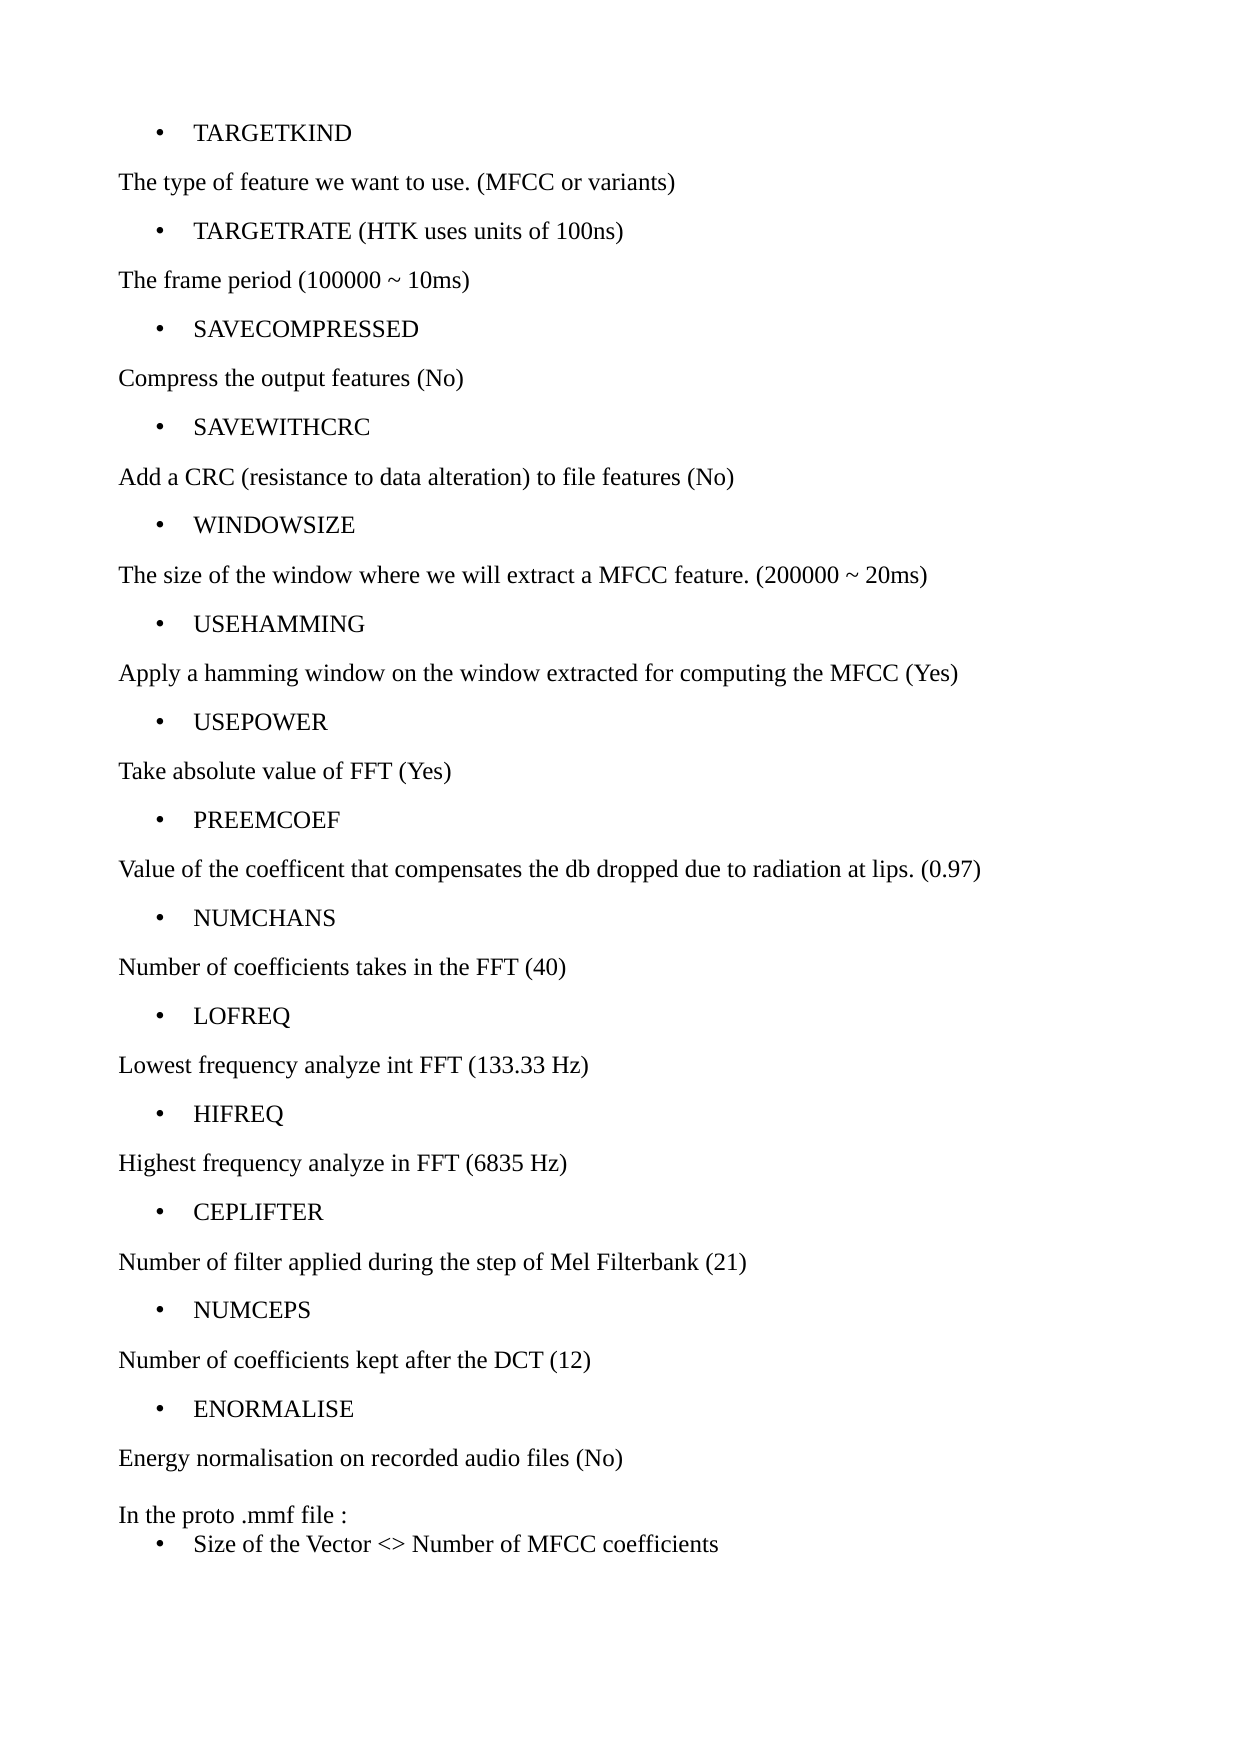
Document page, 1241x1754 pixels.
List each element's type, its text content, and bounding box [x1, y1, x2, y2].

list TARGETRATE (HTK uses units of 100ns) [156, 216, 1122, 245]
list NUMCEPS [156, 1296, 1122, 1324]
text Energy normalisation on recorded audio files (No) [118, 1443, 1122, 1472]
text Number of coefficients kept after the DCT (12) [118, 1345, 1122, 1373]
list ENORMALISE [156, 1394, 1122, 1422]
text Add a CRC (resistance to data alteration) to file features (No) [118, 462, 1122, 490]
list USEPOWER [156, 707, 1122, 736]
list Size of the Vector <> Number of MFCC coefficients [156, 1529, 1122, 1558]
text Number of coefficients takes in the FFT (40) [118, 952, 1122, 981]
list WINDOWSIZE [156, 511, 1122, 539]
list PREEMCOEF [156, 805, 1122, 834]
text The frame period (100000 ~ 10ms) [118, 265, 1122, 294]
list HIFREQ [156, 1099, 1122, 1128]
text The size of the window where we will extract a MFCC feature. (200000 ~ 20ms) [118, 560, 1122, 588]
text Lowest frequency analyze int FFT (133.33 Hz) [118, 1050, 1122, 1079]
list SAVEWITHCRC [156, 412, 1122, 441]
text Number of filter applied during the step of Mel Filterbank (21) [118, 1247, 1122, 1275]
list TARGETKIND [156, 118, 1122, 147]
list NUMCHANS [156, 903, 1122, 932]
text In the proto .mmf file : [118, 1500, 1122, 1529]
text Highest frequency analyze in FFT (6835 Hz) [118, 1148, 1122, 1177]
list CEPLIFTER [156, 1197, 1122, 1226]
text Value of the coefficent that compensates the db dropped due to radiation at lips. (0.97) [118, 854, 1122, 883]
list LOFREQ [156, 1001, 1122, 1030]
text Take absolute value of FFT (Yes) [118, 756, 1122, 785]
text Apply a hamming window on the window extracted for computing the MFCC (Yes) [118, 658, 1122, 687]
list USEHAMMING [156, 609, 1122, 637]
text Compress the output features (No) [118, 363, 1122, 392]
text The type of feature we want to use. (MFCC or variants) [118, 167, 1122, 196]
list SAVECOMPRESSED [156, 314, 1122, 343]
